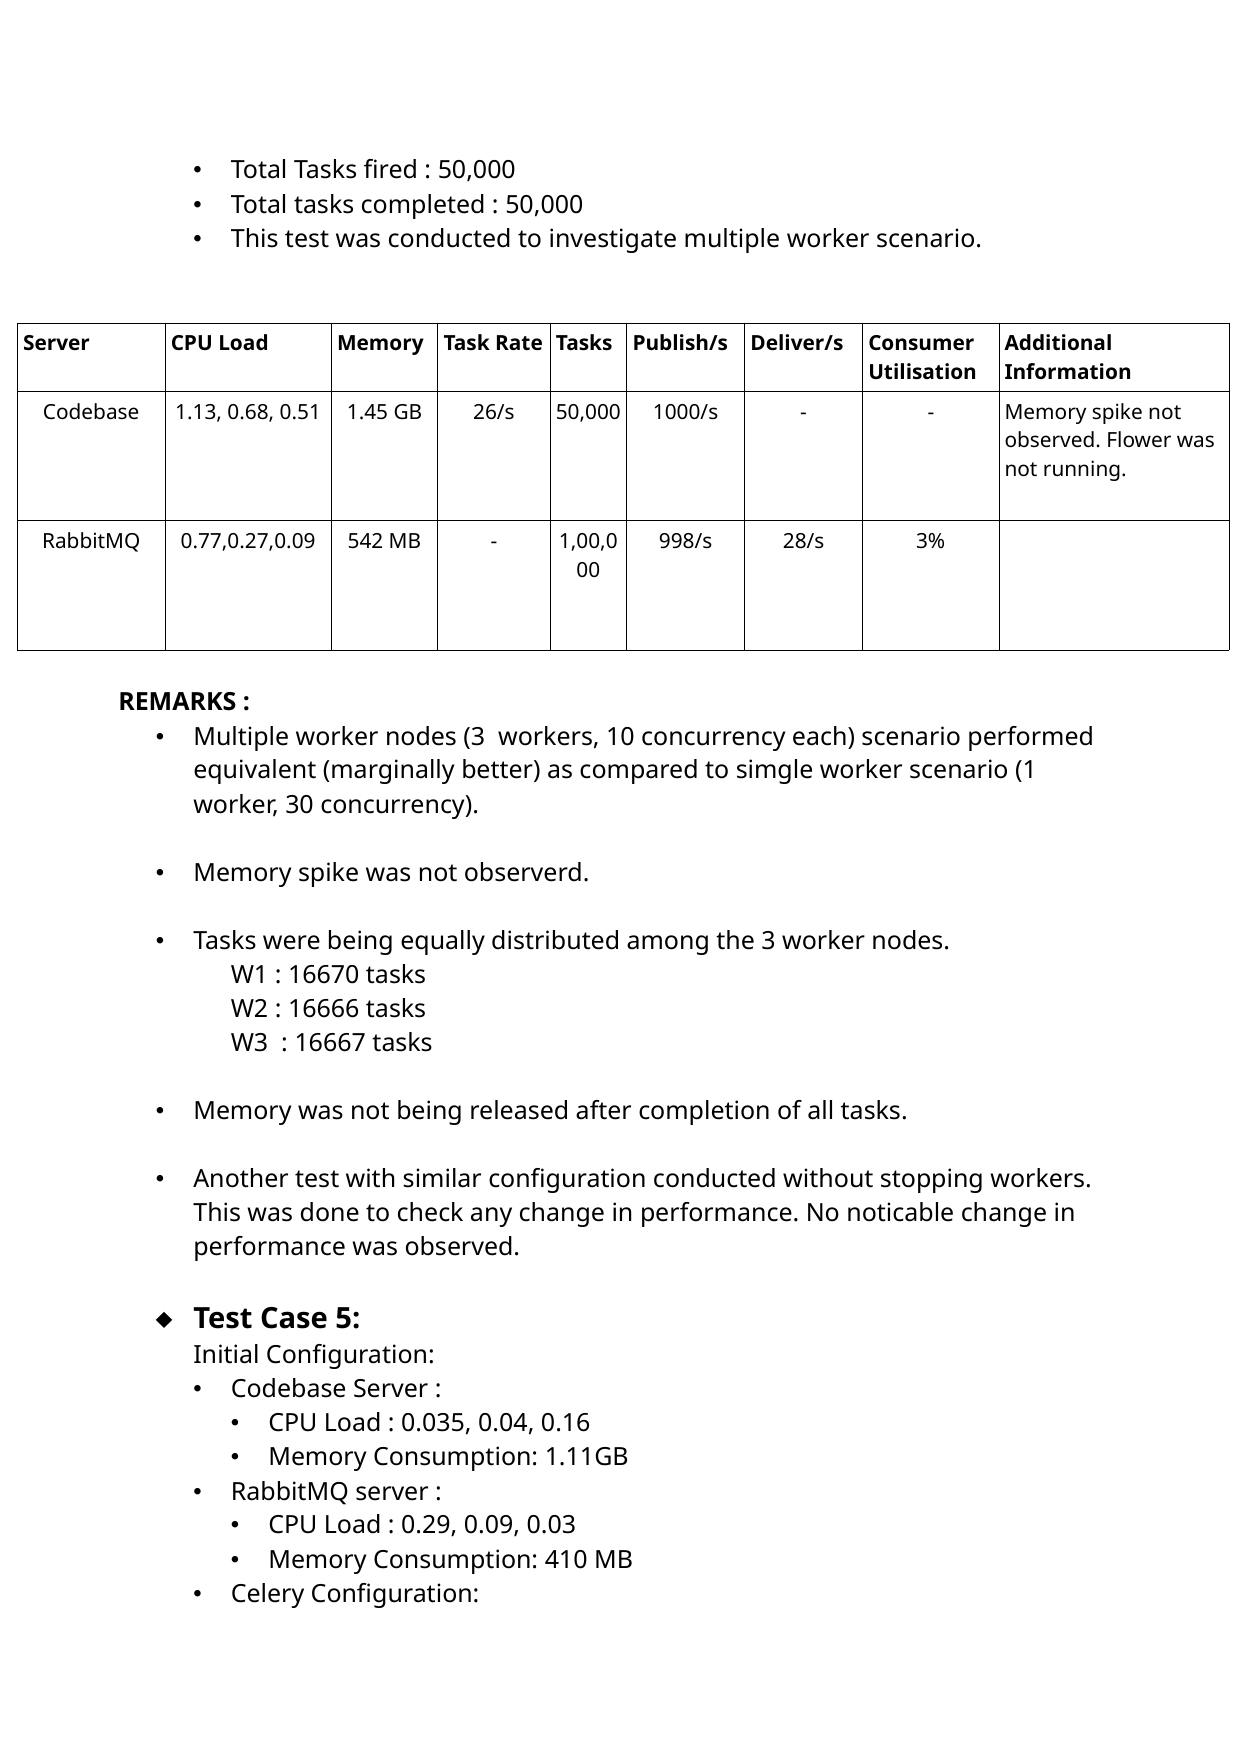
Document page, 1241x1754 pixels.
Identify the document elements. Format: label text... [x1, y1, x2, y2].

table_cell - [745, 392, 862, 520]
table_cell - [863, 392, 999, 520]
list Total Tasks fired : 50,000 [193, 152, 1122, 186]
table_header Memory [332, 324, 437, 391]
table_cell 26/s [438, 392, 550, 520]
table_cell - [438, 521, 550, 650]
list This test was conducted to investigate multiple worker scenario. [193, 220, 1122, 254]
list Memory was not being released after completion of all tasks. [156, 1093, 1122, 1127]
list Celery Configuration: [193, 1575, 1122, 1609]
list Test Case 5: [156, 1297, 1122, 1337]
list Memory Consumption: 410 MB [231, 1541, 1122, 1575]
table_header Task Rate [438, 324, 550, 391]
table_cell Codebase [18, 392, 165, 520]
table_header Consumer Utilisation [863, 324, 999, 391]
table_cell 542 MB [332, 521, 437, 650]
list Codebase Server : [193, 1371, 1122, 1405]
list Initial Configuration: [156, 1337, 1122, 1371]
table_cell Memory spike not observed. Flower was not running. [1000, 392, 1229, 520]
list Memory spike was not observerd. [156, 854, 1122, 888]
table_cell 998/s [627, 521, 744, 650]
table_cell 1,00,000 [551, 521, 626, 650]
table_header Server [18, 324, 165, 391]
table_cell 1000/s [627, 392, 744, 520]
list Another test with similar configuration conducted without stopping workers. This was done to check any change in performance. No noticable change in performance was observed. [156, 1161, 1122, 1263]
table_header Tasks [551, 324, 626, 391]
table_header CPU Load [166, 324, 331, 391]
list CPU Load : 0.29, 0.09, 0.03 [231, 1507, 1122, 1541]
table_cell 3% [863, 521, 999, 650]
list W3 : 16667 tasks [193, 1025, 1122, 1059]
list Multiple worker nodes (3 workers, 10 concurrency each) scenario performed equivalent (marginally better) as compared to simgle worker scenario (1 worker, 30 concurrency). [156, 718, 1122, 820]
table_cell 1.13, 0.68, 0.51 [166, 392, 331, 520]
table_header Deliver/s [745, 324, 862, 391]
table_cell 1.45 GB [332, 392, 437, 520]
table_header Publish/s [627, 324, 744, 391]
text REMARKS : [118, 684, 1122, 718]
list W1 : 16670 tasks [193, 957, 1122, 991]
table_cell 0.77,0.27,0.09 [166, 521, 331, 650]
table_cell 50,000 [551, 392, 626, 520]
table_header Additional Information [1000, 324, 1229, 391]
list Total tasks completed : 50,000 [193, 186, 1122, 220]
table_cell RabbitMQ [18, 521, 165, 650]
list CPU Load : 0.035, 0.04, 0.16 [231, 1405, 1122, 1439]
list W2 : 16666 tasks [193, 991, 1122, 1025]
list Tasks were being equally distributed among the 3 worker nodes. [156, 922, 1122, 957]
table_cell 28/s [745, 521, 862, 650]
list Memory Consumption: 1.11GB [231, 1439, 1122, 1473]
list RabbitMQ server : [193, 1473, 1122, 1507]
table_cell [1000, 521, 1229, 650]
